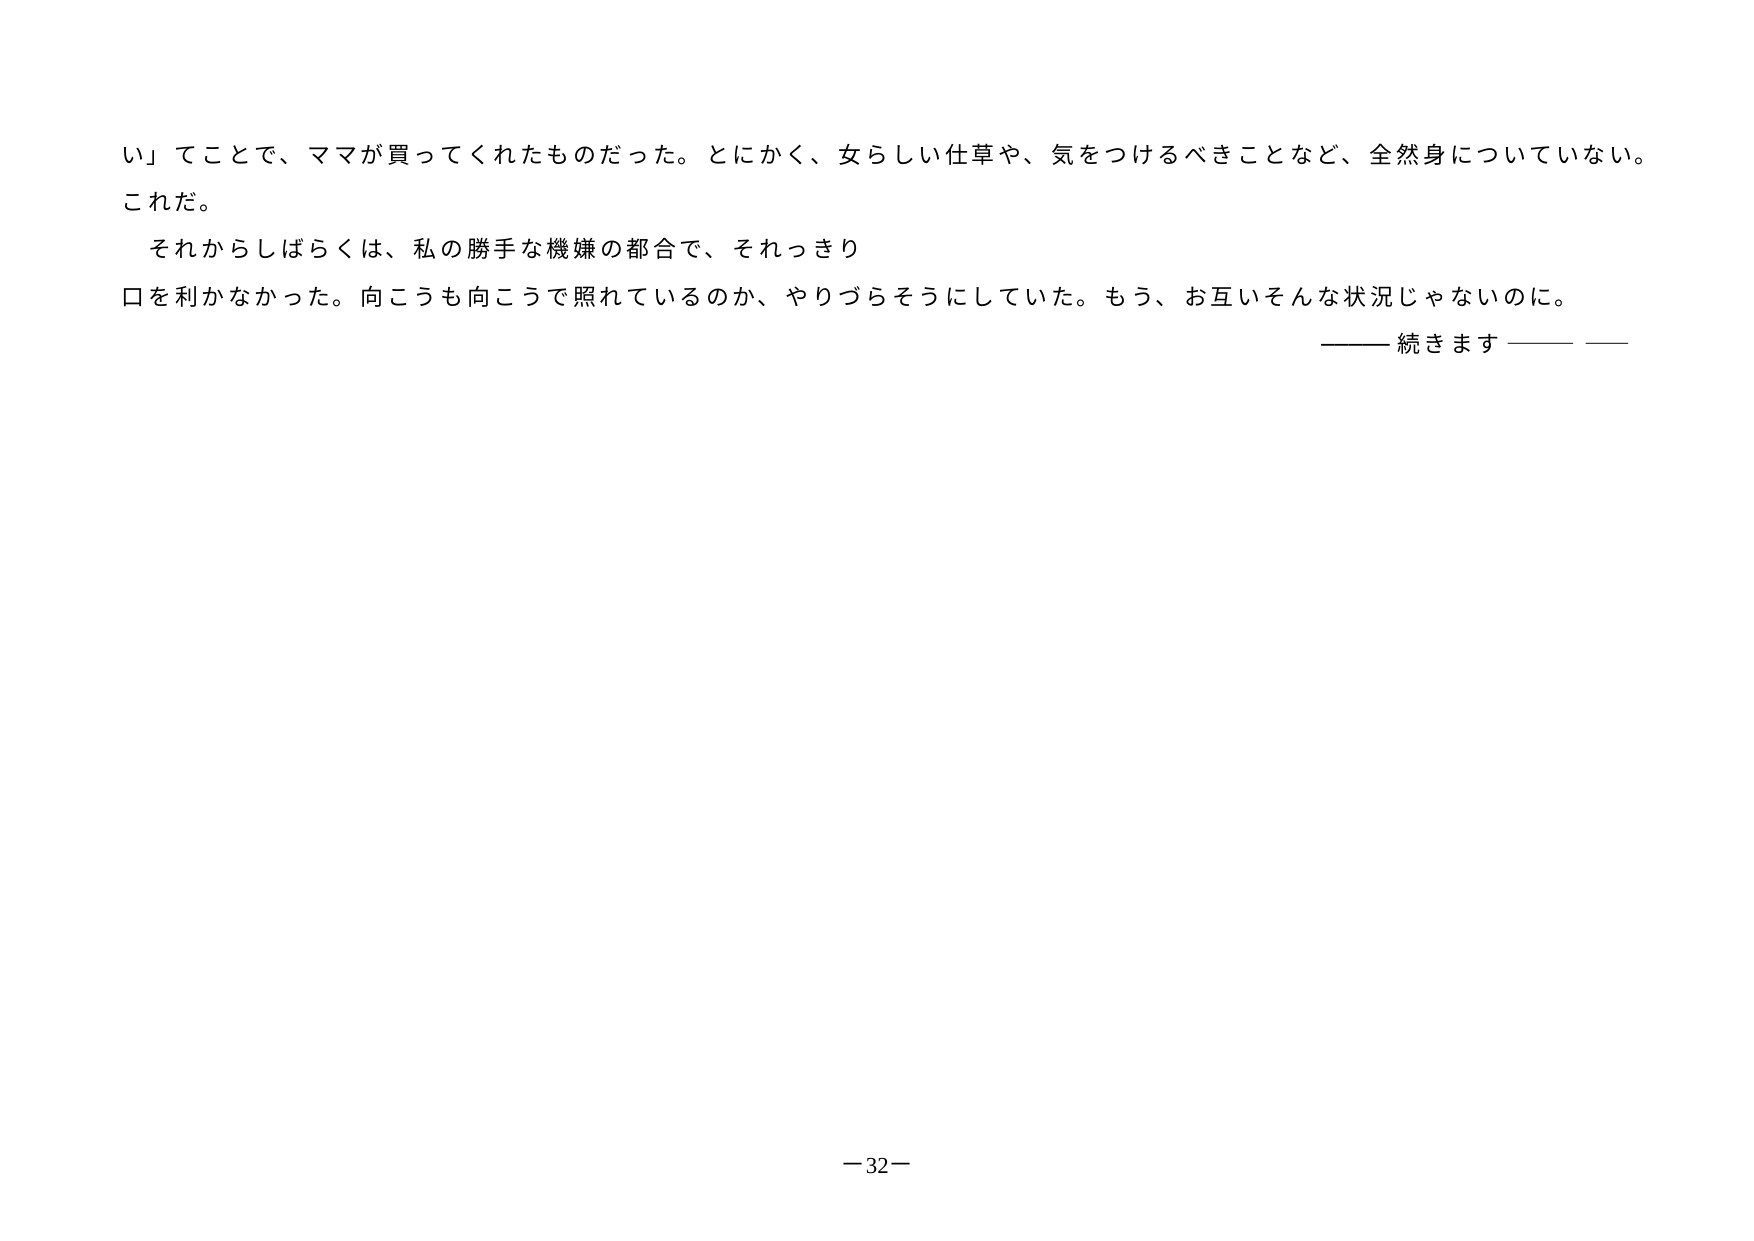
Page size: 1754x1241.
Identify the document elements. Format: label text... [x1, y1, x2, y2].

text ―――――続きます――――― [120, 309, 1634, 356]
text 「……ぎゃあ！」私は、慌てて立てていた膝を伸ばした。全く、このネグリジェはなんて不便なんだろう。私は普段パンツ姿が殆どで、スカートなんて滅多にはかなかった。このネグリジェも、「十四になったんだから、そろそろ女らしい格好もしなさい」てことで、ママが買ってくれたものだった。とにかく、女らしい仕草や、気をつけるべきことなど、全然身についていない。これだ。 [120, 119, 1634, 214]
text それからしばらくは、私の勝手な機嫌の都合で、それっきり [120, 214, 1634, 261]
text 口を利かなかった。向こうも向こうで照れているのか、やりづらそうにしていた。もう、お互いそんな状況じゃないのに。 [120, 261, 1634, 309]
